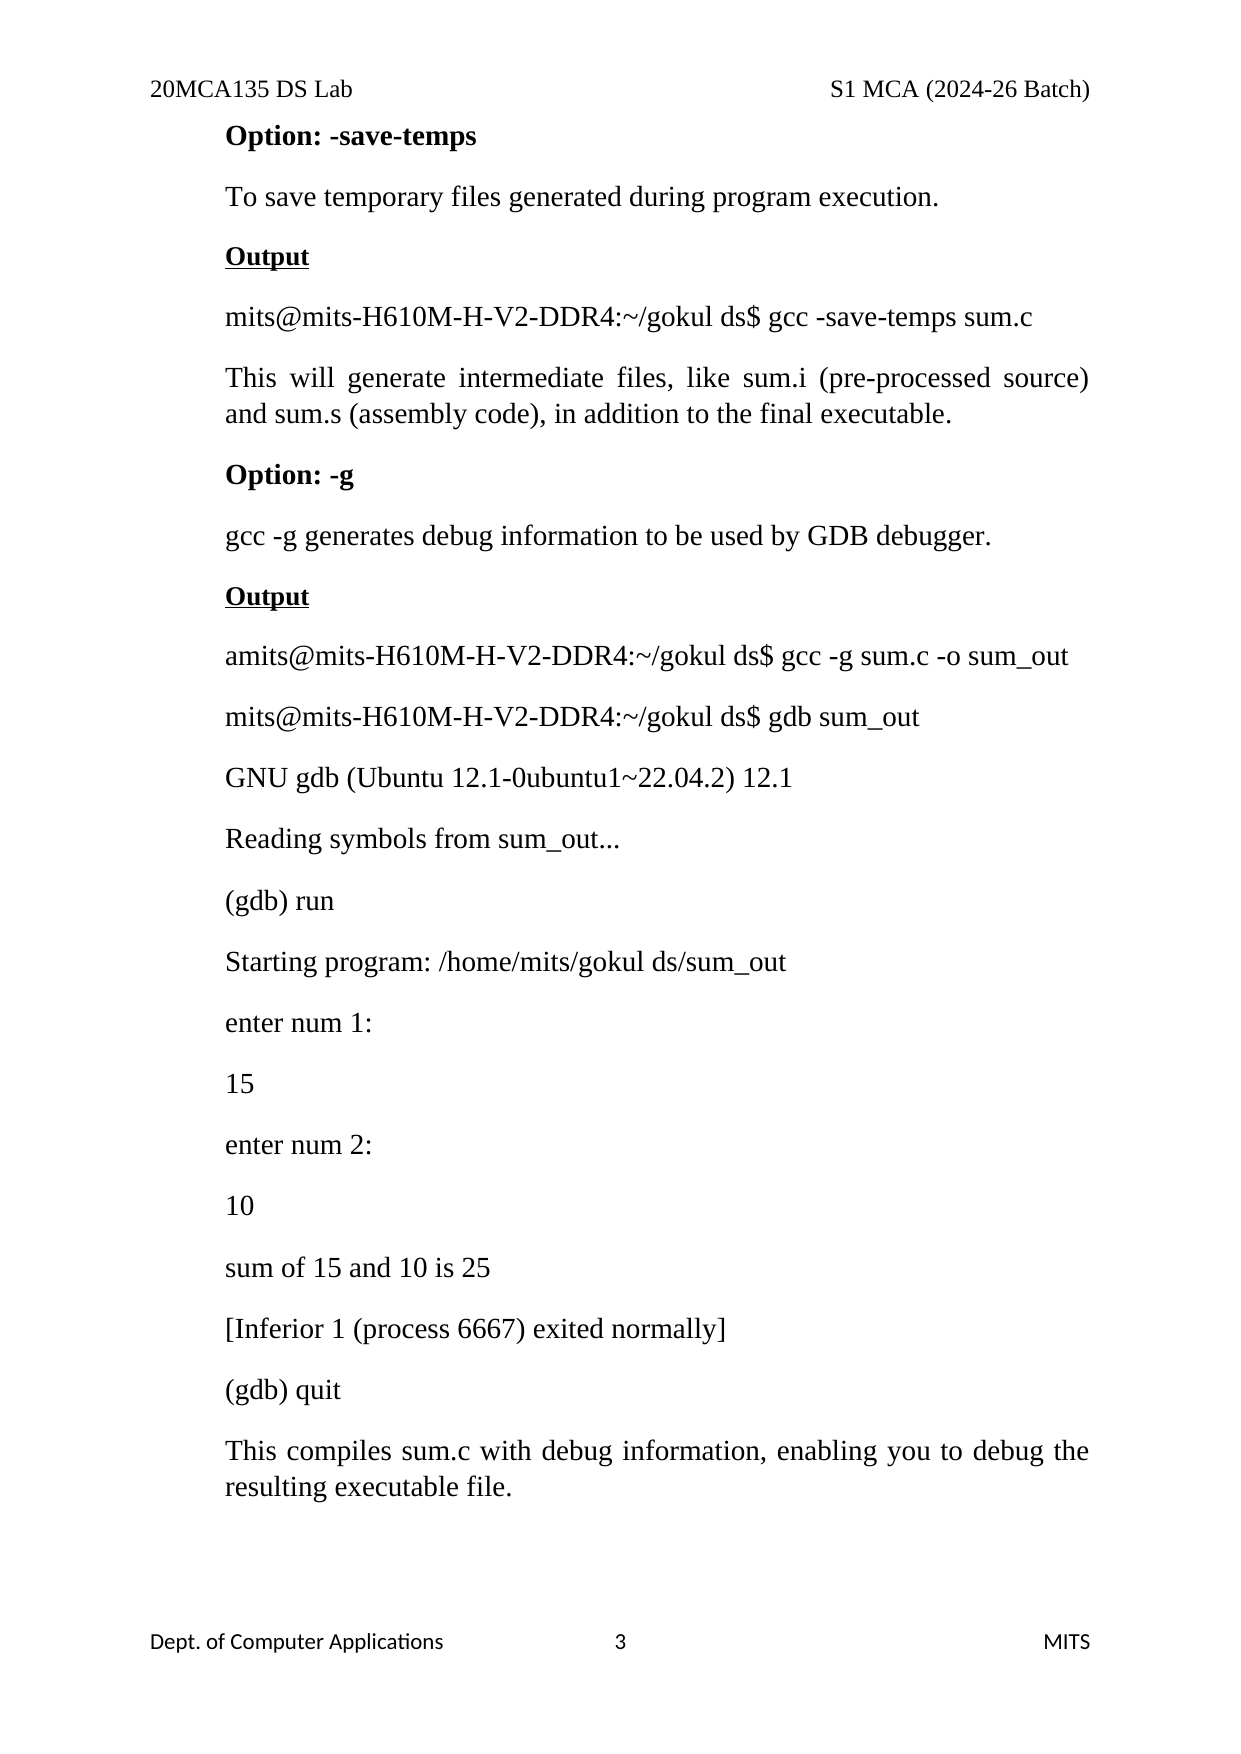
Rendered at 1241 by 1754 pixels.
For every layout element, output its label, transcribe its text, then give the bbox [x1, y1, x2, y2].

text Output [225, 240, 1090, 272]
text 15 [225, 1066, 1090, 1100]
text amits@mits-H610M-H-V2-DDR4:~/gokul ds$ gcc -g sum.c -o sum_out [225, 638, 1090, 672]
text This will generate intermediate files, like sum.i (pre-processed source) and sum.s (assembly code), in addition to the final executable. [225, 360, 1090, 430]
text sum of 15 and 10 is 25 [225, 1250, 1090, 1283]
text To save temporary files generated during program execution. [225, 179, 1090, 213]
text Reading symbols from sum_out... [225, 822, 1090, 855]
text This compiles sum.c with debug information, enabling you to debug the resulting executable file. [225, 1433, 1090, 1503]
text Option: -g [225, 457, 1090, 491]
text mits@mits-H610M-H-V2-DDR4:~/gokul ds$ gdb sum_out [225, 699, 1090, 733]
text 10 [225, 1188, 1090, 1222]
text Starting program: /home/mits/gokul ds/sum_out [225, 944, 1090, 977]
text mits@mits-H610M-H-V2-DDR4:~/gokul ds$ gcc -save-temps sum.c [225, 299, 1090, 332]
text (gdb) run [225, 883, 1090, 916]
text [Inferior 1 (process 6667) exited normally] [225, 1311, 1090, 1344]
text enter num 1: [225, 1005, 1090, 1039]
text Output [225, 580, 1090, 611]
text enter num 2: [225, 1127, 1090, 1161]
text (gdb) quit [225, 1372, 1090, 1406]
text GNU gdb (Ubuntu 12.1-0ubuntu1~22.04.2) 12.1 [225, 761, 1090, 794]
text Option: -save-temps [225, 118, 1090, 152]
text gcc -g generates debug information to be used by GDB debugger. [225, 518, 1090, 552]
